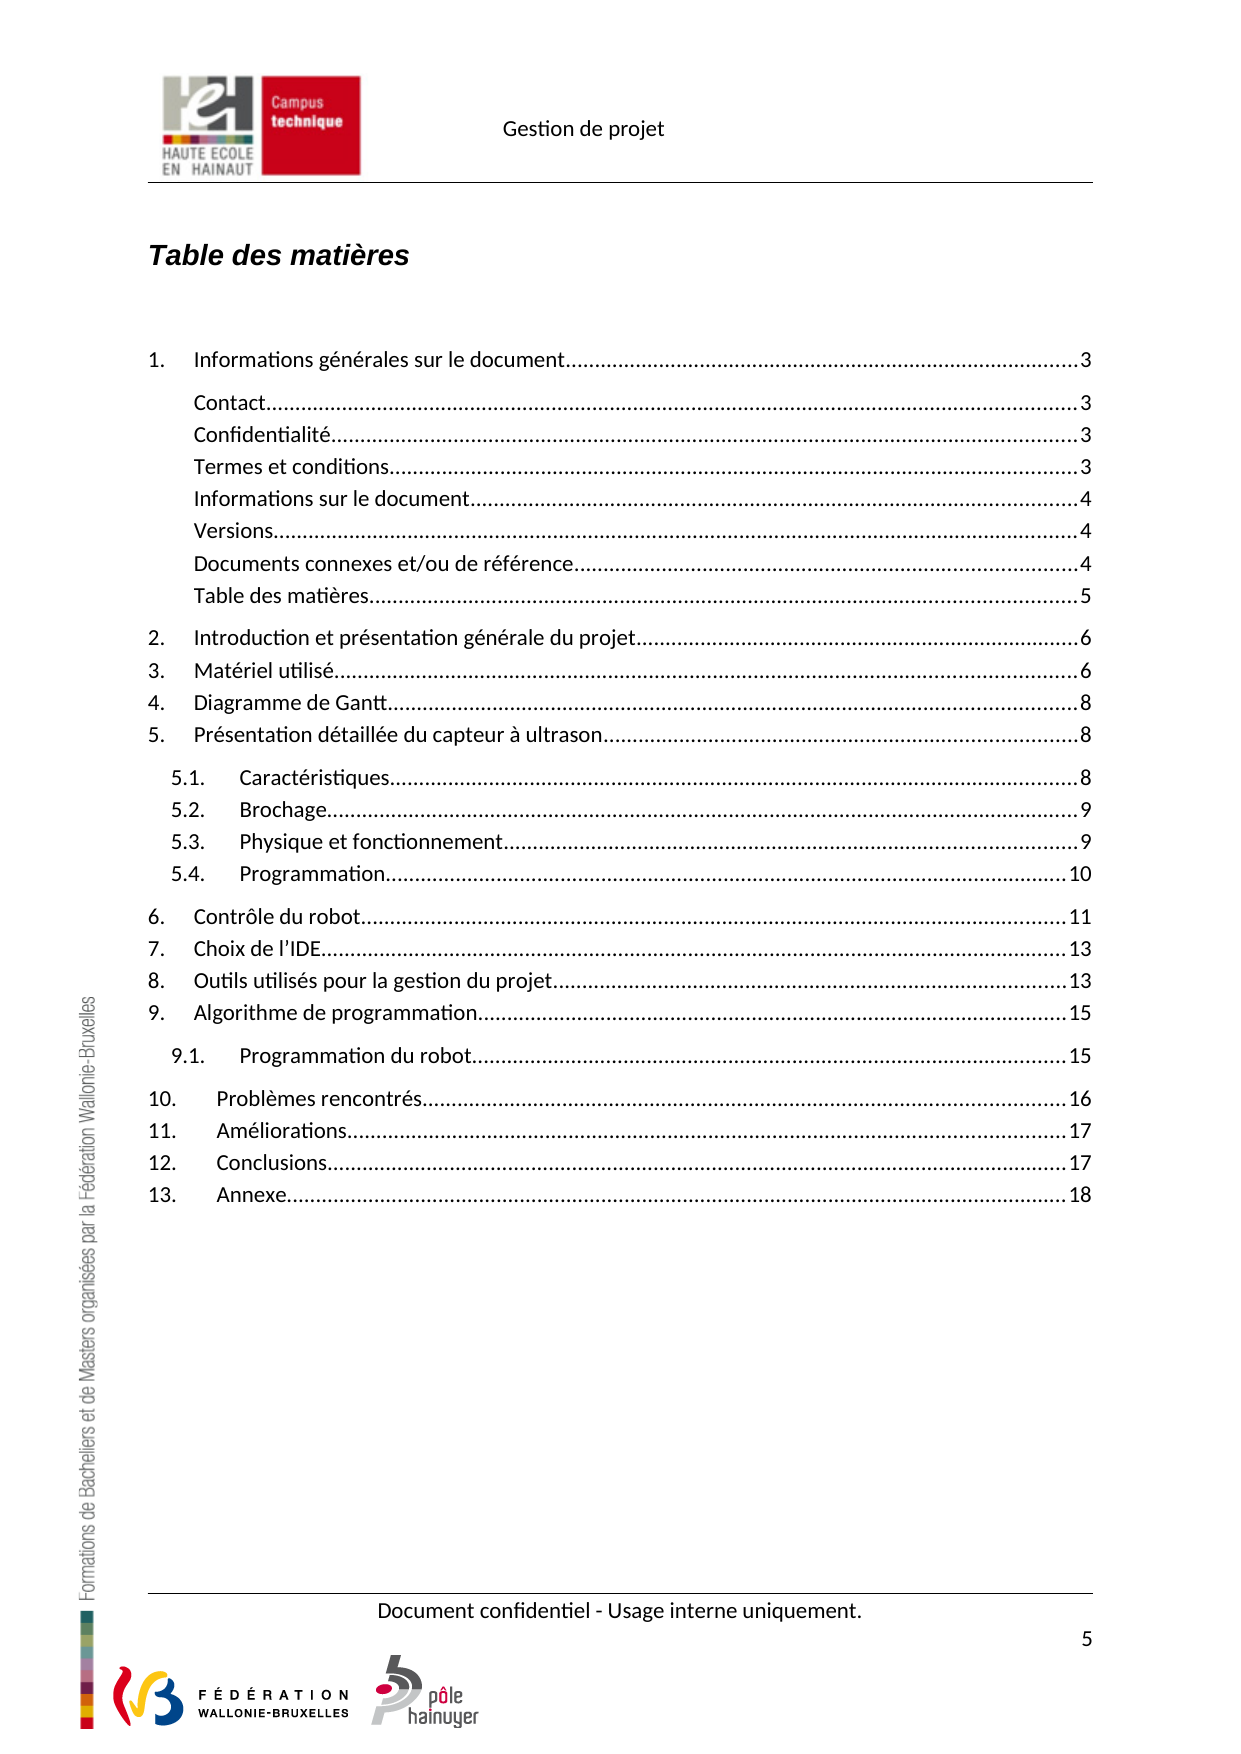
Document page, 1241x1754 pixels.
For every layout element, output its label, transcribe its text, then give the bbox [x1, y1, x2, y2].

text Contact 3 [193, 388, 1093, 416]
text 1. Informations générales sur le document 3 [148, 345, 1093, 373]
text Informations sur le document 4 [193, 484, 1093, 512]
text 8. Outils utilisés pour la gestion du projet 13 [148, 966, 1093, 994]
text 12. Conclusions 17 [148, 1148, 1093, 1176]
text 11. Améliorations 17 [148, 1116, 1093, 1144]
picture [113, 1655, 479, 1729]
text 9. Algorithme de programmation 15 [148, 998, 1093, 1026]
text Table des matières 5 [193, 581, 1093, 609]
picture [158, 73, 369, 182]
text 4. Diagramme de Gantt 8 [148, 688, 1093, 716]
text 6. Contrôle du robot 11 [148, 902, 1093, 930]
text Versions 4 [193, 517, 1093, 544]
text Termes et conditions 3 [193, 452, 1093, 480]
text 13. Annexe 18 [148, 1180, 1093, 1208]
text 9.1. Programmation du robot 15 [171, 1041, 1093, 1069]
text 3. Matériel utilisé 6 [148, 656, 1093, 684]
text Confidentialité 3 [193, 420, 1093, 448]
text 5.4. Programmation 10 [171, 859, 1093, 887]
text 5.1. Caractéristiques 8 [171, 763, 1093, 791]
subtitle Table des matières [148, 238, 1093, 271]
text 2. Introduction et présentation générale du projet 6 [148, 623, 1093, 652]
text 5. Présentation détaillée du capteur à ultrason 8 [148, 720, 1093, 748]
text 5.2. Brochage 9 [171, 795, 1093, 823]
text 7. Choix de l’IDE 13 [148, 934, 1093, 962]
text 5.3. Physique et fonctionnement 9 [171, 827, 1093, 855]
text 10. Problèmes rencontrés 16 [148, 1084, 1093, 1112]
text Documents connexes et/ou de référence 4 [193, 549, 1093, 577]
picture [78, 997, 98, 1729]
